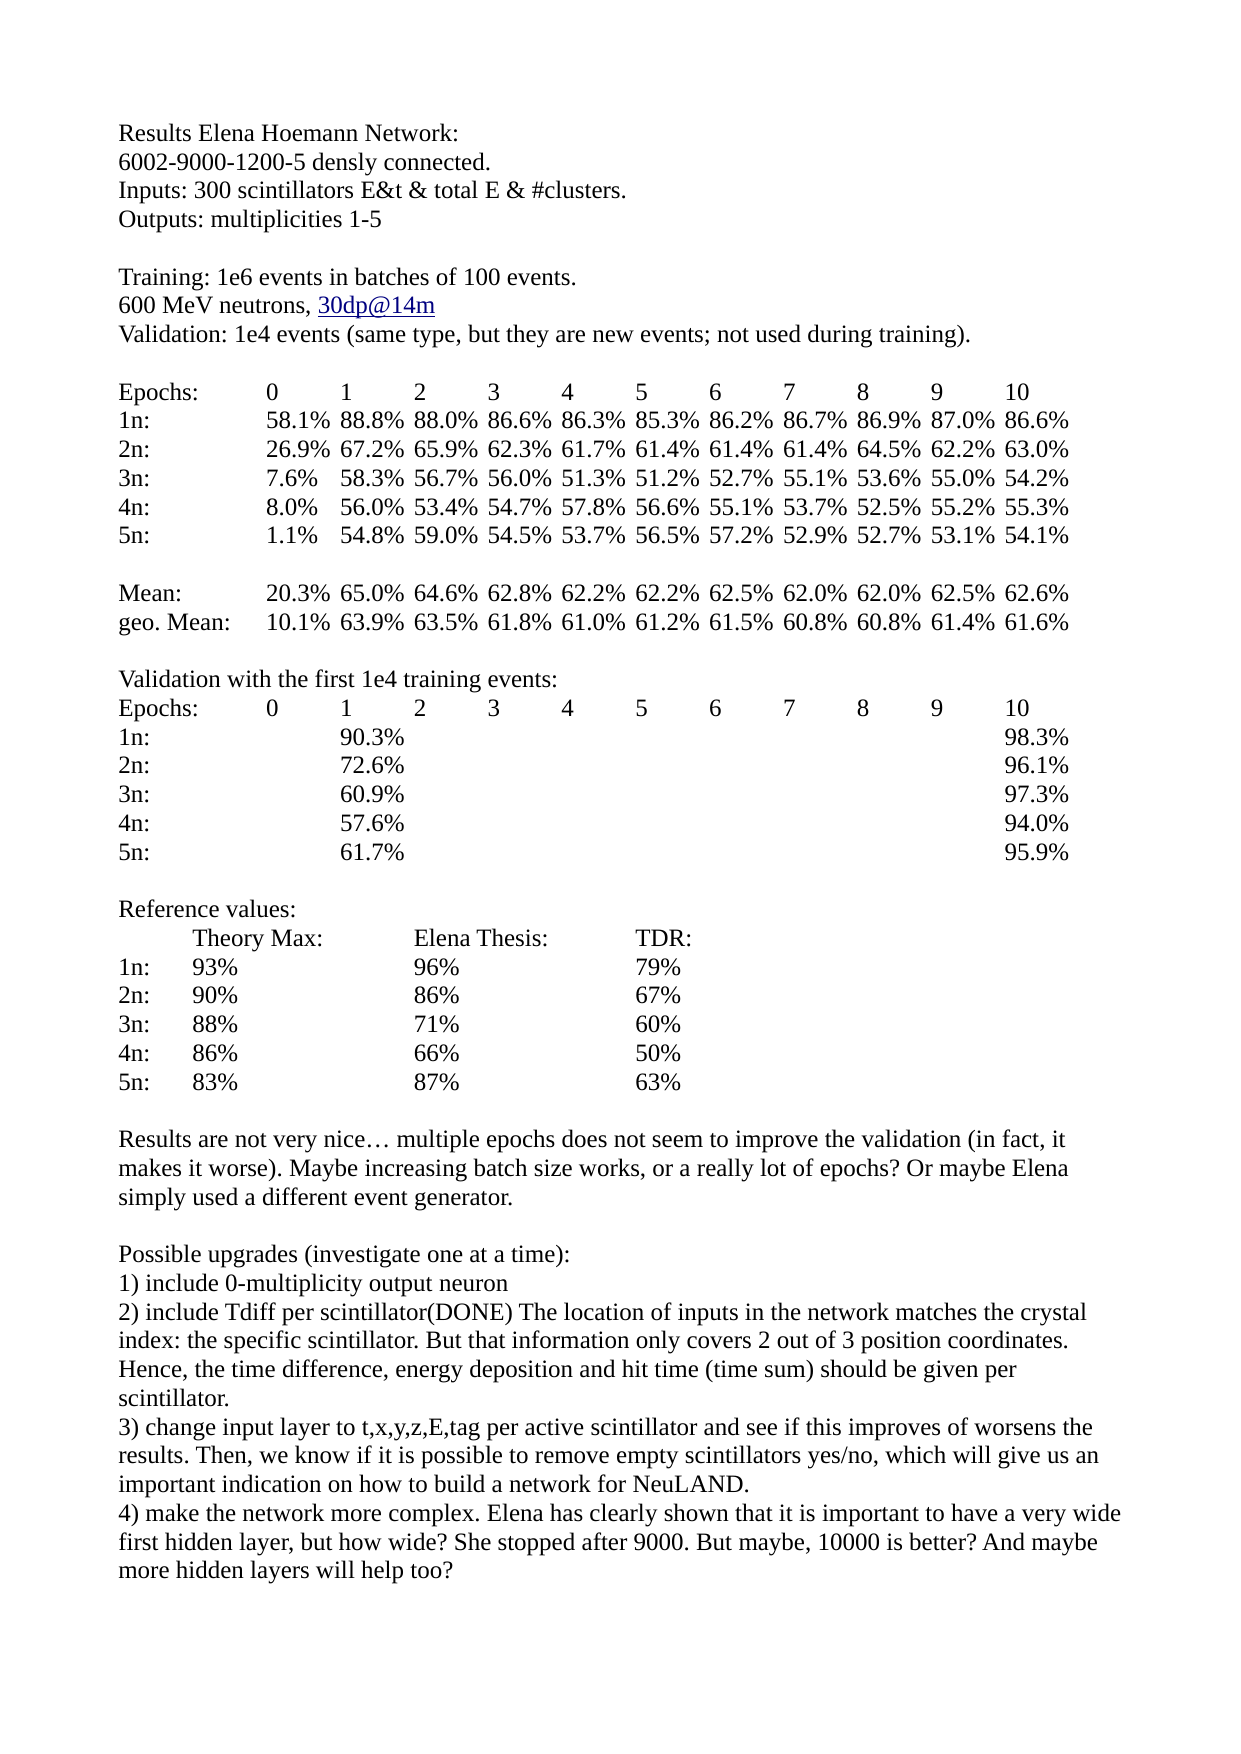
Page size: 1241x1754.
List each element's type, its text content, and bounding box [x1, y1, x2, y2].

text 3n: 60.9% 97.3% [118, 779, 1122, 808]
text Validation with the first 1e4 training events: [118, 664, 1122, 693]
text geo. Mean: 10.1% 63.9% 63.5% 61.8% 61.0% 61.2% 61.5% 60.8% 60.8% 61.4% 61.6% [118, 607, 1122, 636]
text 2n: 90% 86% 67% [118, 981, 1122, 1009]
text 4n: 8.0% 56.0% 53.4% 54.7% 57.8% 56.6% 55.1% 53.7% 52.5% 55.2% 55.3% [118, 492, 1122, 521]
text 3n: 88% 71% 60% [118, 1009, 1122, 1038]
text 1n: 93% 96% 79% [118, 952, 1122, 981]
text 600 MeV neutrons, 30dp@14m [118, 291, 1122, 319]
text 5n: 61.7% 95.9% [118, 837, 1122, 866]
text 1n: 90.3% 98.3% [118, 722, 1122, 751]
text 3n: 7.6% 58.3% 56.7% 56.0% 51.3% 51.2% 52.7% 55.1% 53.6% 55.0% 54.2% [118, 463, 1122, 492]
text 1n: 58.1% 88.8% 88.0% 86.6% 86.3% 85.3% 86.2% 86.7% 86.9% 87.0% 86.6% [118, 406, 1122, 434]
text Theory Max: Elena Thesis: TDR: [118, 923, 1122, 952]
text Epochs: 0 1 2 3 4 5 6 7 8 9 10 [118, 693, 1122, 722]
text 6002-9000-1200-5 densly connected. [118, 147, 1122, 176]
text Validation: 1e4 events (same type, but they are new events; not used during training). [118, 319, 1122, 348]
text Training: 1e6 events in batches of 100 events. [118, 262, 1122, 291]
text 2) include Tdiff per scintillator(DONE) The location of inputs in the network matches the crystal index: the specific scintillator. But that information only covers 2 out of 3 position coordinates. Hence, the time difference, energy deposition and hit time (time sum) should be given per scintillator. [118, 1297, 1122, 1412]
text Results Elena Hoemann Network: [118, 118, 1122, 147]
text Reference values: [118, 894, 1122, 923]
text 4n: 86% 66% 50% [118, 1038, 1122, 1067]
text Epochs: 0 1 2 3 4 5 6 7 8 9 10 [118, 377, 1122, 406]
text Mean: 20.3% 65.0% 64.6% 62.8% 62.2% 62.2% 62.5% 62.0% 62.0% 62.5% 62.6% [118, 578, 1122, 607]
text 3) change input layer to t,x,y,z,E,tag per active scintillator and see if this improves of worsens the results. Then, we know if it is possible to remove empty scintillators yes/no, which will give us an important indication on how to build a network for NeuLAND. [118, 1412, 1122, 1498]
text 2n: 26.9% 67.2% 65.9% 62.3% 61.7% 61.4% 61.4% 61.4% 64.5% 62.2% 63.0% [118, 434, 1122, 463]
text Outputs: multiplicities 1-5 [118, 204, 1122, 233]
text Inputs: 300 scintillators E&t & total E & #clusters. [118, 176, 1122, 204]
text 4n: 57.6% 94.0% [118, 808, 1122, 837]
text Results are not very nice… multiple epochs does not seem to improve the validation (in fact, it makes it worse). Maybe increasing batch size works, or a really lot of epochs? Or maybe Elena simply used a different event generator. [118, 1124, 1122, 1211]
text Possible upgrades (investigate one at a time): [118, 1239, 1122, 1268]
text 1) include 0-multiplicity output neuron [118, 1268, 1122, 1297]
text 4) make the network more complex. Elena has clearly shown that it is important to have a very wide first hidden layer, but how wide? She stopped after 9000. But maybe, 10000 is better? And maybe more hidden layers will help too? [118, 1498, 1122, 1584]
text 5n: 83% 87% 63% [118, 1067, 1122, 1096]
text 5n: 1.1% 54.8% 59.0% 54.5% 53.7% 56.5% 57.2% 52.9% 52.7% 53.1% 54.1% [118, 521, 1122, 549]
